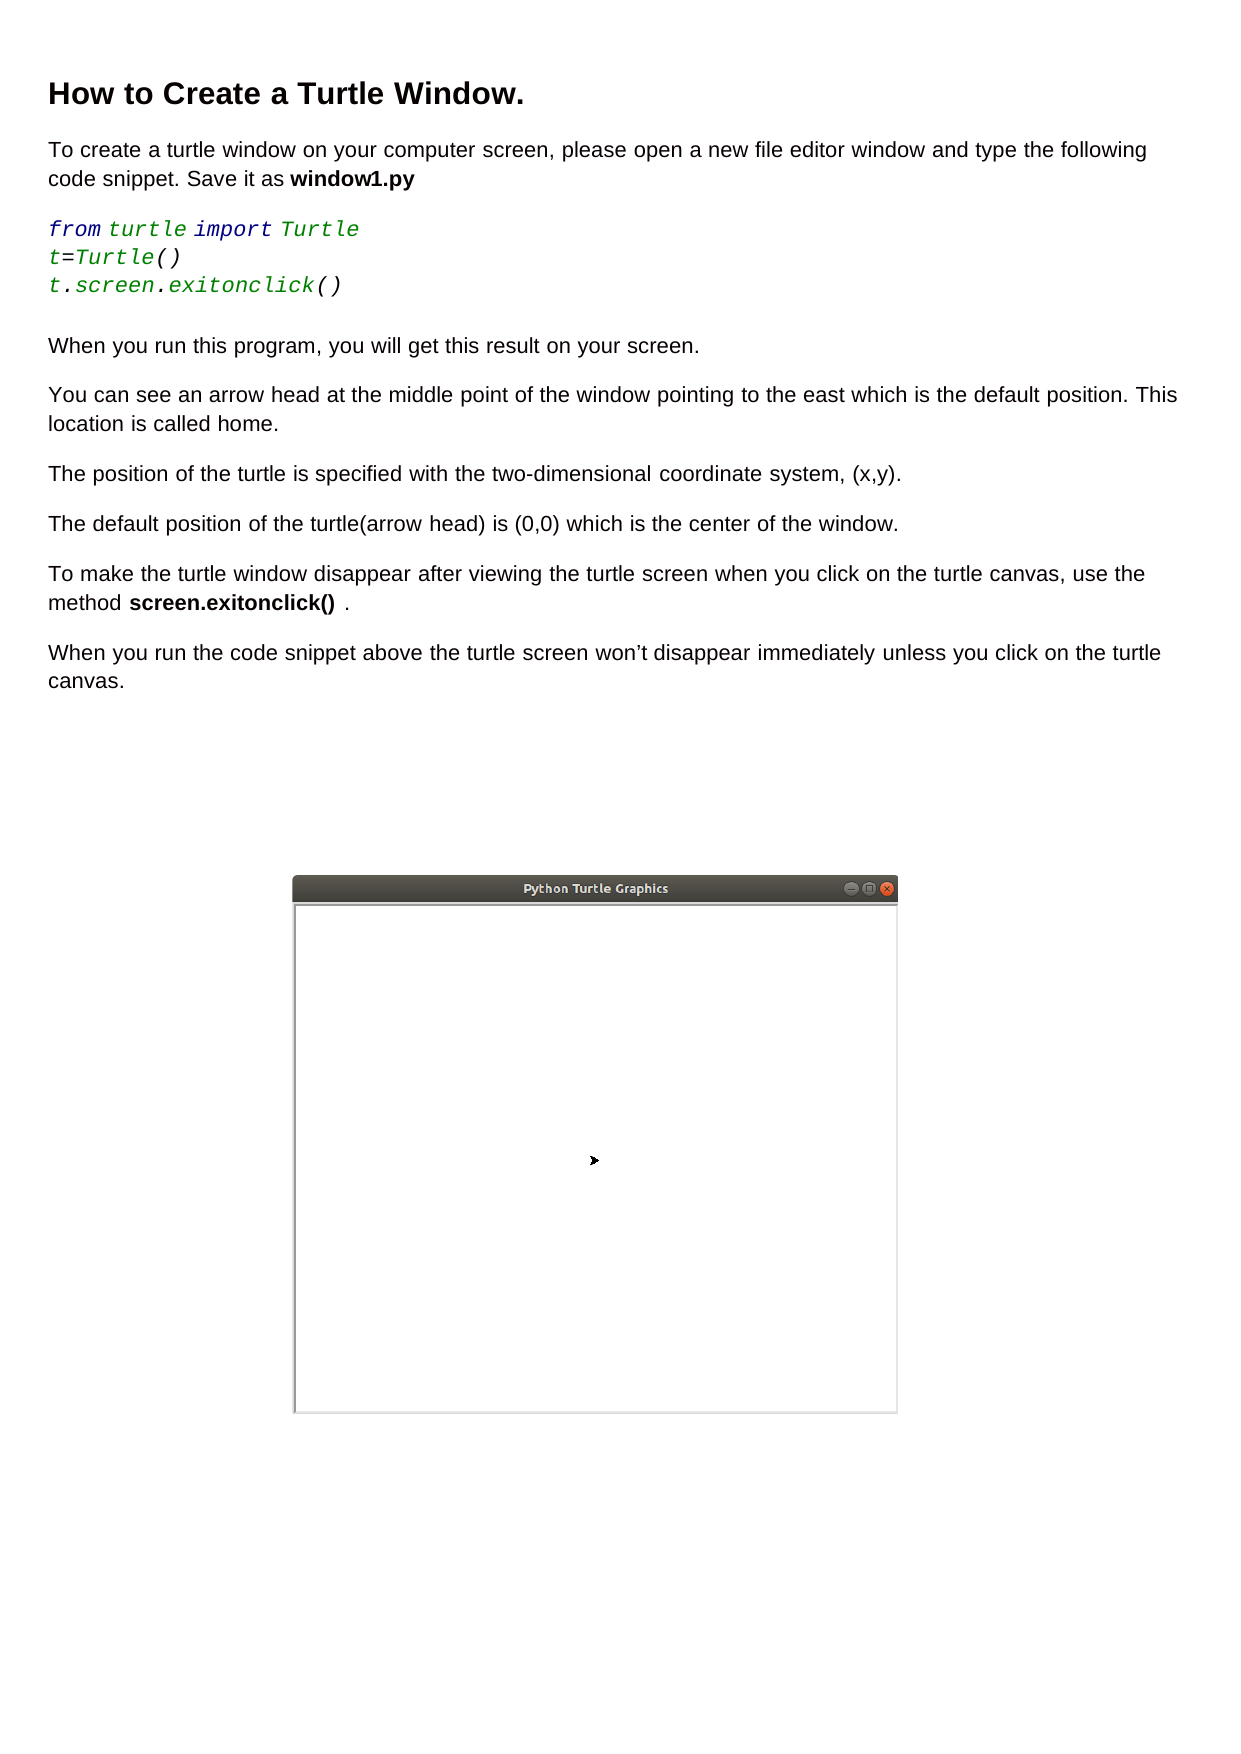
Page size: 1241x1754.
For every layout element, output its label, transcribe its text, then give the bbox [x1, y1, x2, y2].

text from turtle import Turtle [48, 216, 1192, 243]
picture [292, 875, 898, 1414]
text t.screen.exitonclick() [48, 274, 1192, 298]
text To make the turtle window disappear after viewing the turtle screen when you click on the turtle canvas, use the method screen.exitonclick() . [48, 561, 1192, 615]
text The default position of the turtle(arrow head) is (0,0) which is the center of the window. [48, 511, 1192, 536]
text t=Turtle() [48, 246, 1192, 271]
text How to Create a Turtle Window. [48, 75, 1192, 111]
text You can see an arrow head at the middle point of the window pointing to the east which is the default position. This location is called home. [48, 382, 1192, 437]
text When you run this program, you will get this result on your screen. [48, 333, 1192, 358]
text To create a turtle window on your computer screen, please open a new file editor window and type the following code snippet. Save it as window1.py [48, 137, 1192, 191]
text The position of the turtle is specified with the two-dimensional coordinate system, (x,y). [48, 461, 1192, 486]
text When you run the code snippet above the turtle screen won’t disappear immediately unless you click on the turtle canvas. [48, 639, 1192, 694]
